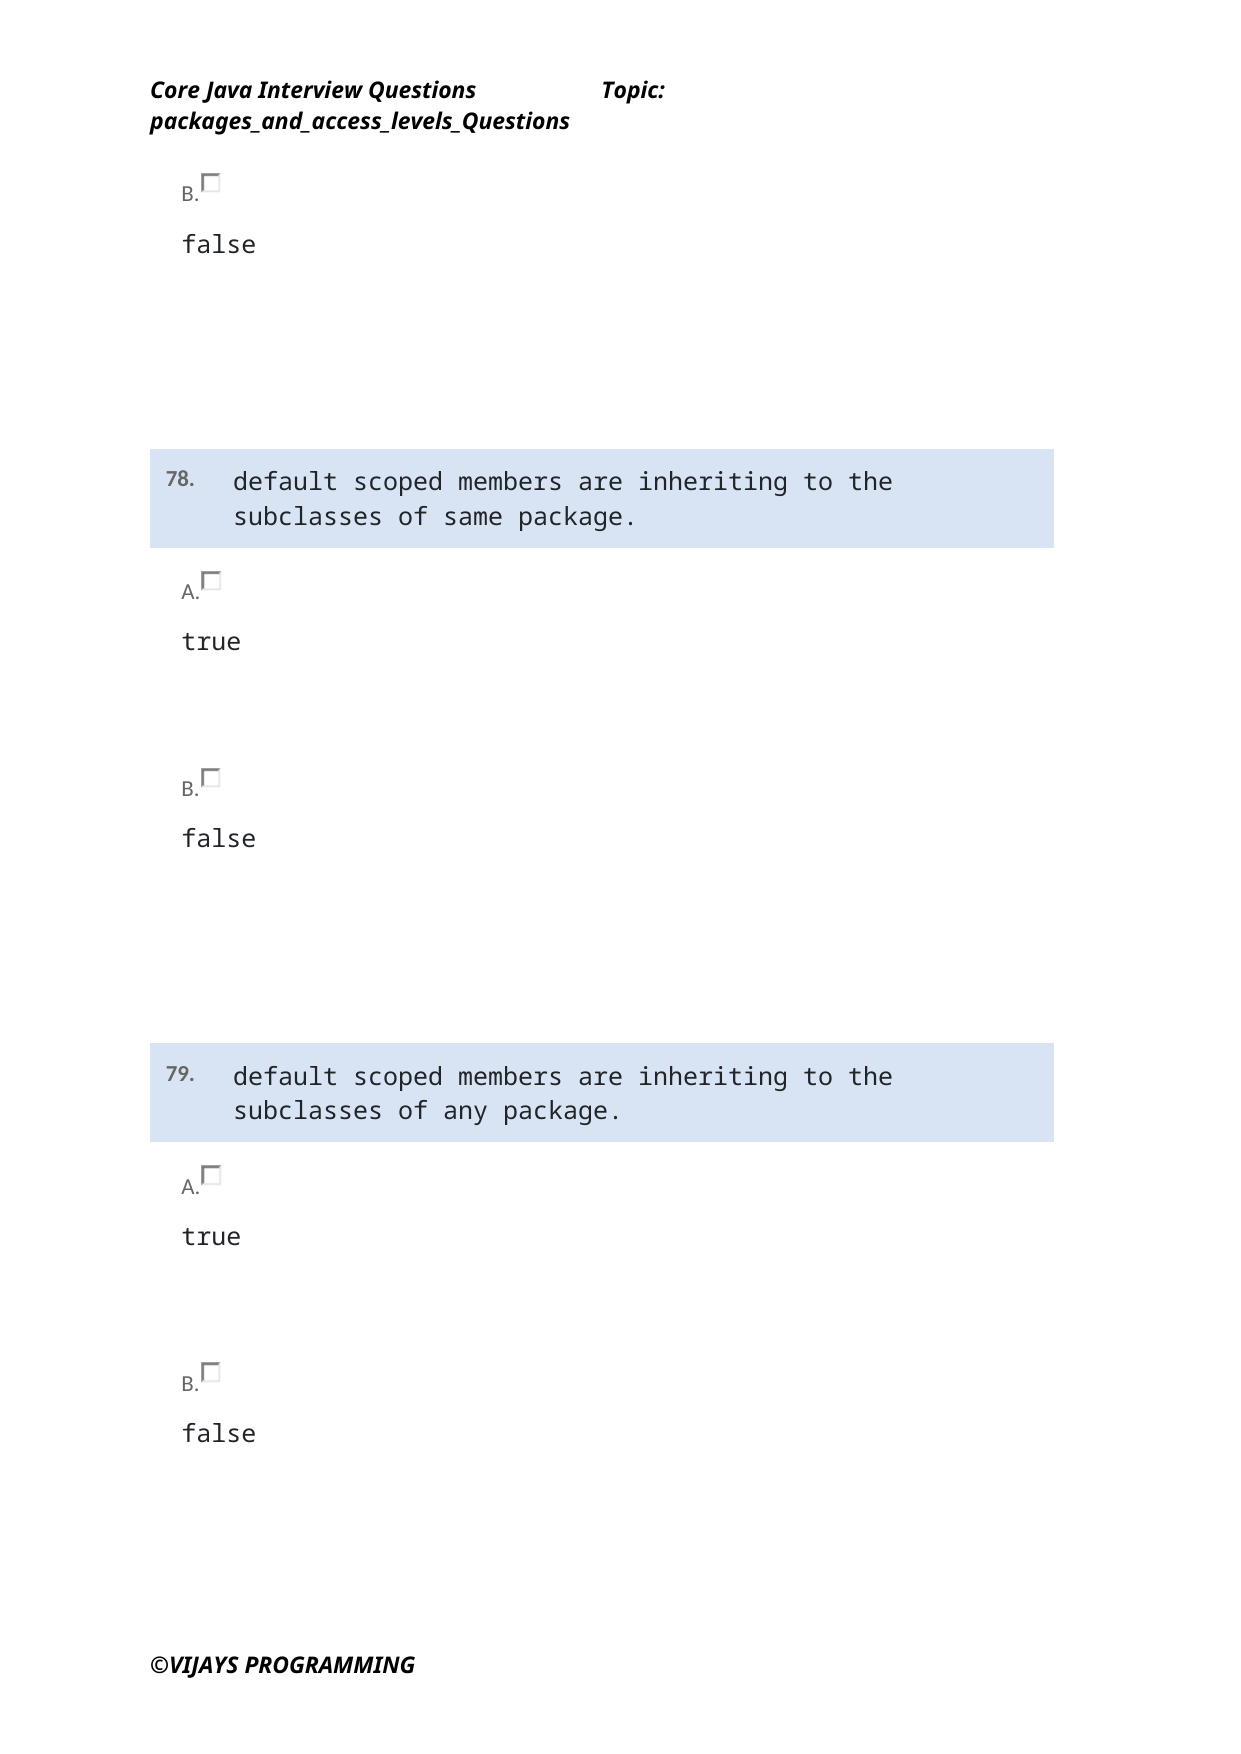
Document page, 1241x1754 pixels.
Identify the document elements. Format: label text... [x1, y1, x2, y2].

table_cell [150, 378, 1090, 448]
table_cell [1055, 449, 1090, 548]
table_header 79. [150, 1043, 217, 1142]
table_cell [150, 973, 1090, 1043]
table_header B. false [181, 760, 264, 957]
table_cell default scoped members are inheriting to the subclasses of same package. [217, 449, 1054, 548]
table_header A. true [181, 1158, 250, 1355]
table_header [1055, 1043, 1090, 1142]
table_header A. true [181, 564, 250, 760]
table_cell [150, 150, 1090, 378]
table_header B. false [181, 166, 264, 362]
table_cell [150, 548, 1090, 973]
table_header B. false [181, 1355, 264, 1552]
table_cell 78. [150, 449, 217, 548]
table_header default scoped members are inheriting to the subclasses of any package. [217, 1043, 1054, 1142]
table_cell [150, 1143, 1090, 1568]
